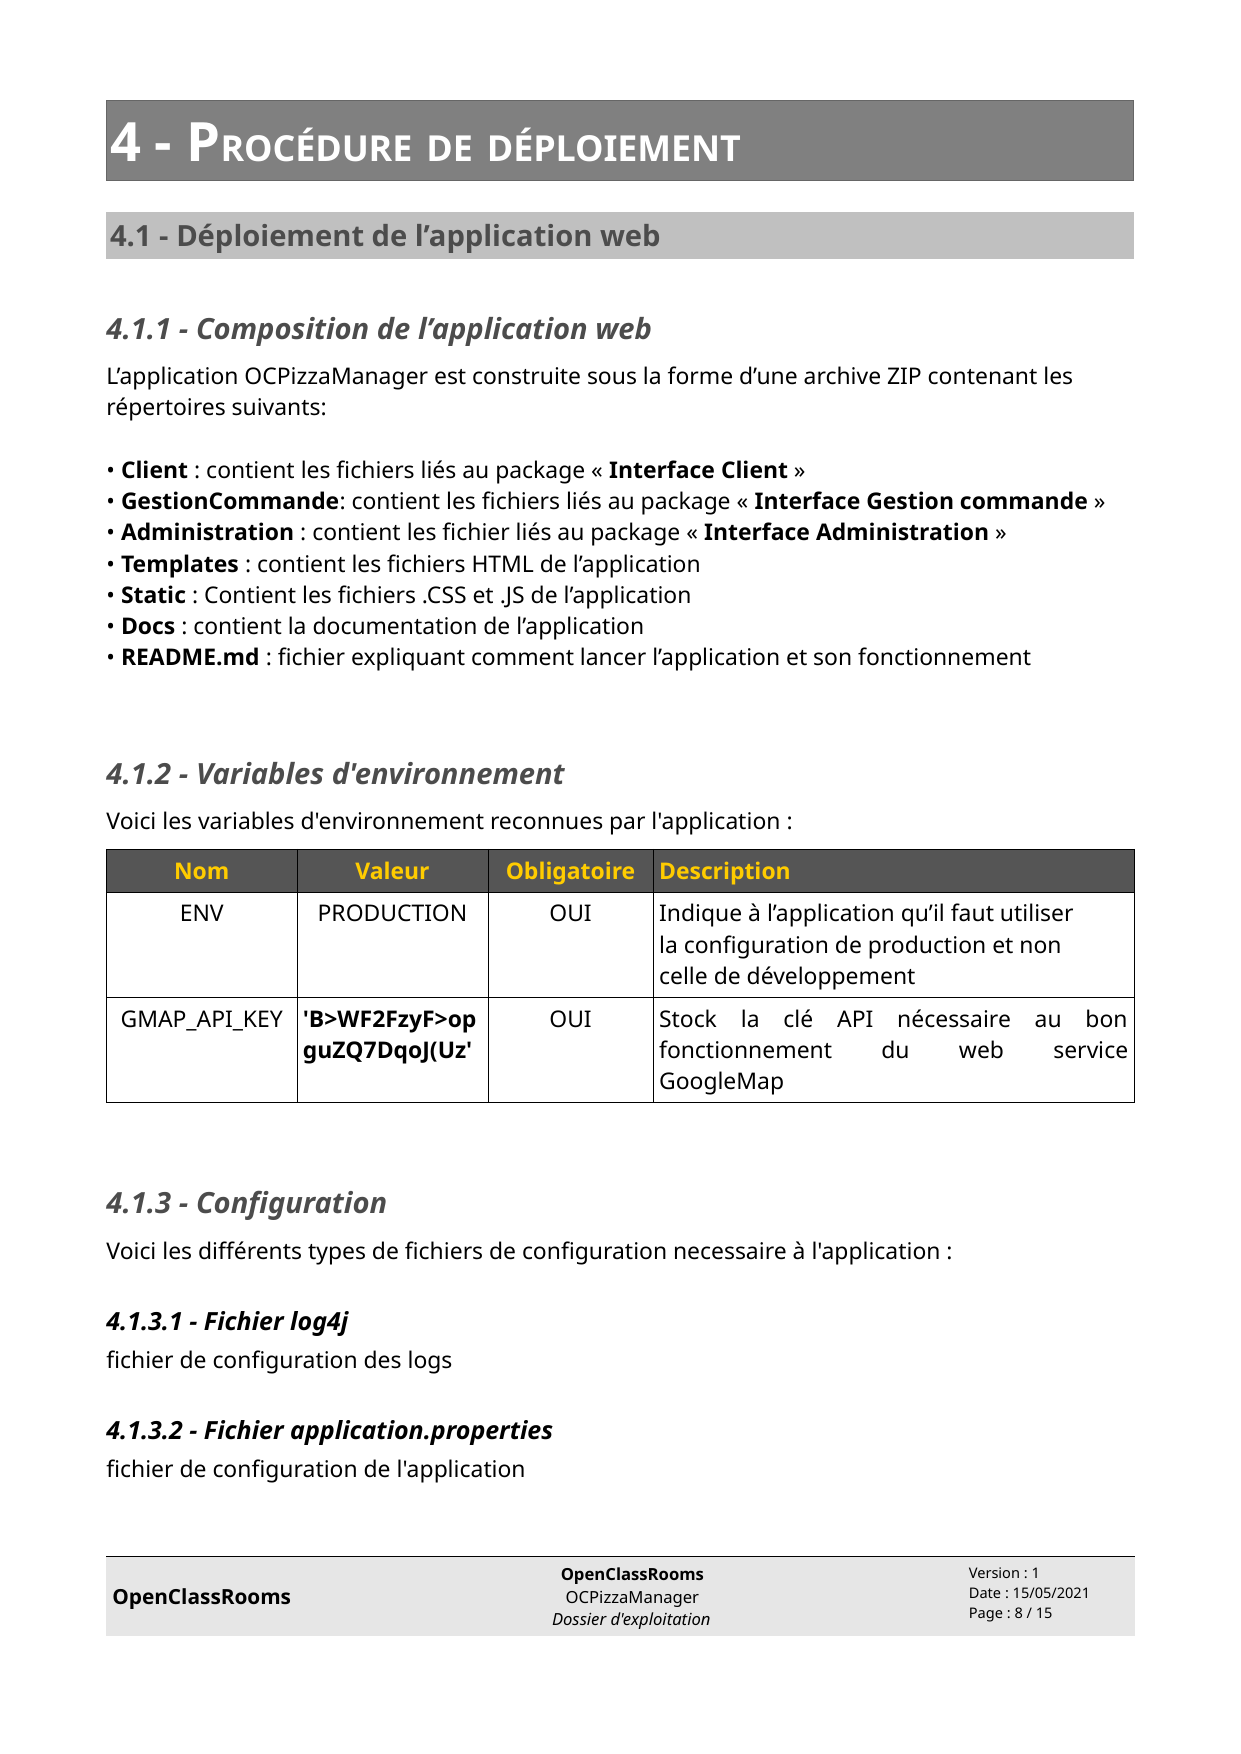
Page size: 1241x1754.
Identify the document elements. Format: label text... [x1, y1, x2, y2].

table_cell OUI [489, 998, 653, 1102]
subtitle Variables d'environnement [106, 753, 1134, 793]
text Voici les différents types de fichiers de configuration necessaire à l'application : [106, 1235, 1134, 1266]
text L’application OCPizzaManager est construite sous la forme d’une archive ZIP contenant les répertoires suivants: [106, 360, 1134, 422]
text • Client : contient les fichiers liés au package « Interface Client » [106, 454, 1134, 485]
text • Docs : contient la documentation de l’application [106, 610, 1134, 641]
table_header Nom [107, 850, 297, 892]
table_cell OUI [489, 893, 653, 997]
subtitle Procédure de déploiement [107, 101, 1133, 180]
table_cell PRODUCTION [298, 893, 488, 997]
table_cell 'B>WF2FzyF>opguZQ7DqoJ(Uz' [298, 998, 488, 1102]
text • Static : Contient les fichiers .CSS et .JS de l’application [106, 579, 1134, 610]
subtitle Déploiement de l’application web [107, 213, 1133, 258]
subtitle Fichier application.properties [106, 1413, 1134, 1447]
text Voici les variables d'environnement reconnues par l'application : [106, 805, 1134, 836]
text fichier de configuration des logs [106, 1344, 1134, 1375]
text fichier de configuration de l'application [106, 1453, 1134, 1484]
table_header Description [654, 850, 1134, 892]
table_cell ENV [107, 893, 297, 997]
table_cell GMAP_API_KEY [107, 998, 297, 1102]
text • Administration : contient les fichier liés au package « Interface Administration » [106, 516, 1134, 547]
subtitle Fichier log4j [106, 1303, 1134, 1338]
subtitle Configuration [106, 1183, 1134, 1222]
table_cell Indique à l’application qu’il faut utiliser la configuration de production et non celle de développement [654, 893, 1134, 997]
table_header Valeur [298, 850, 488, 892]
table_cell Stock la clé API nécessaire au bon fonctionnement du web service GoogleMap [654, 998, 1134, 1102]
subtitle Composition de l’application web [106, 308, 1134, 348]
table_header Obligatoire [489, 850, 653, 892]
text • GestionCommande: contient les fichiers liés au package « Interface Gestion commande » [106, 485, 1134, 516]
text • README.md : fichier expliquant comment lancer l’application et son fonctionnement [106, 641, 1134, 672]
text • Templates : contient les fichiers HTML de l’application [106, 547, 1134, 579]
